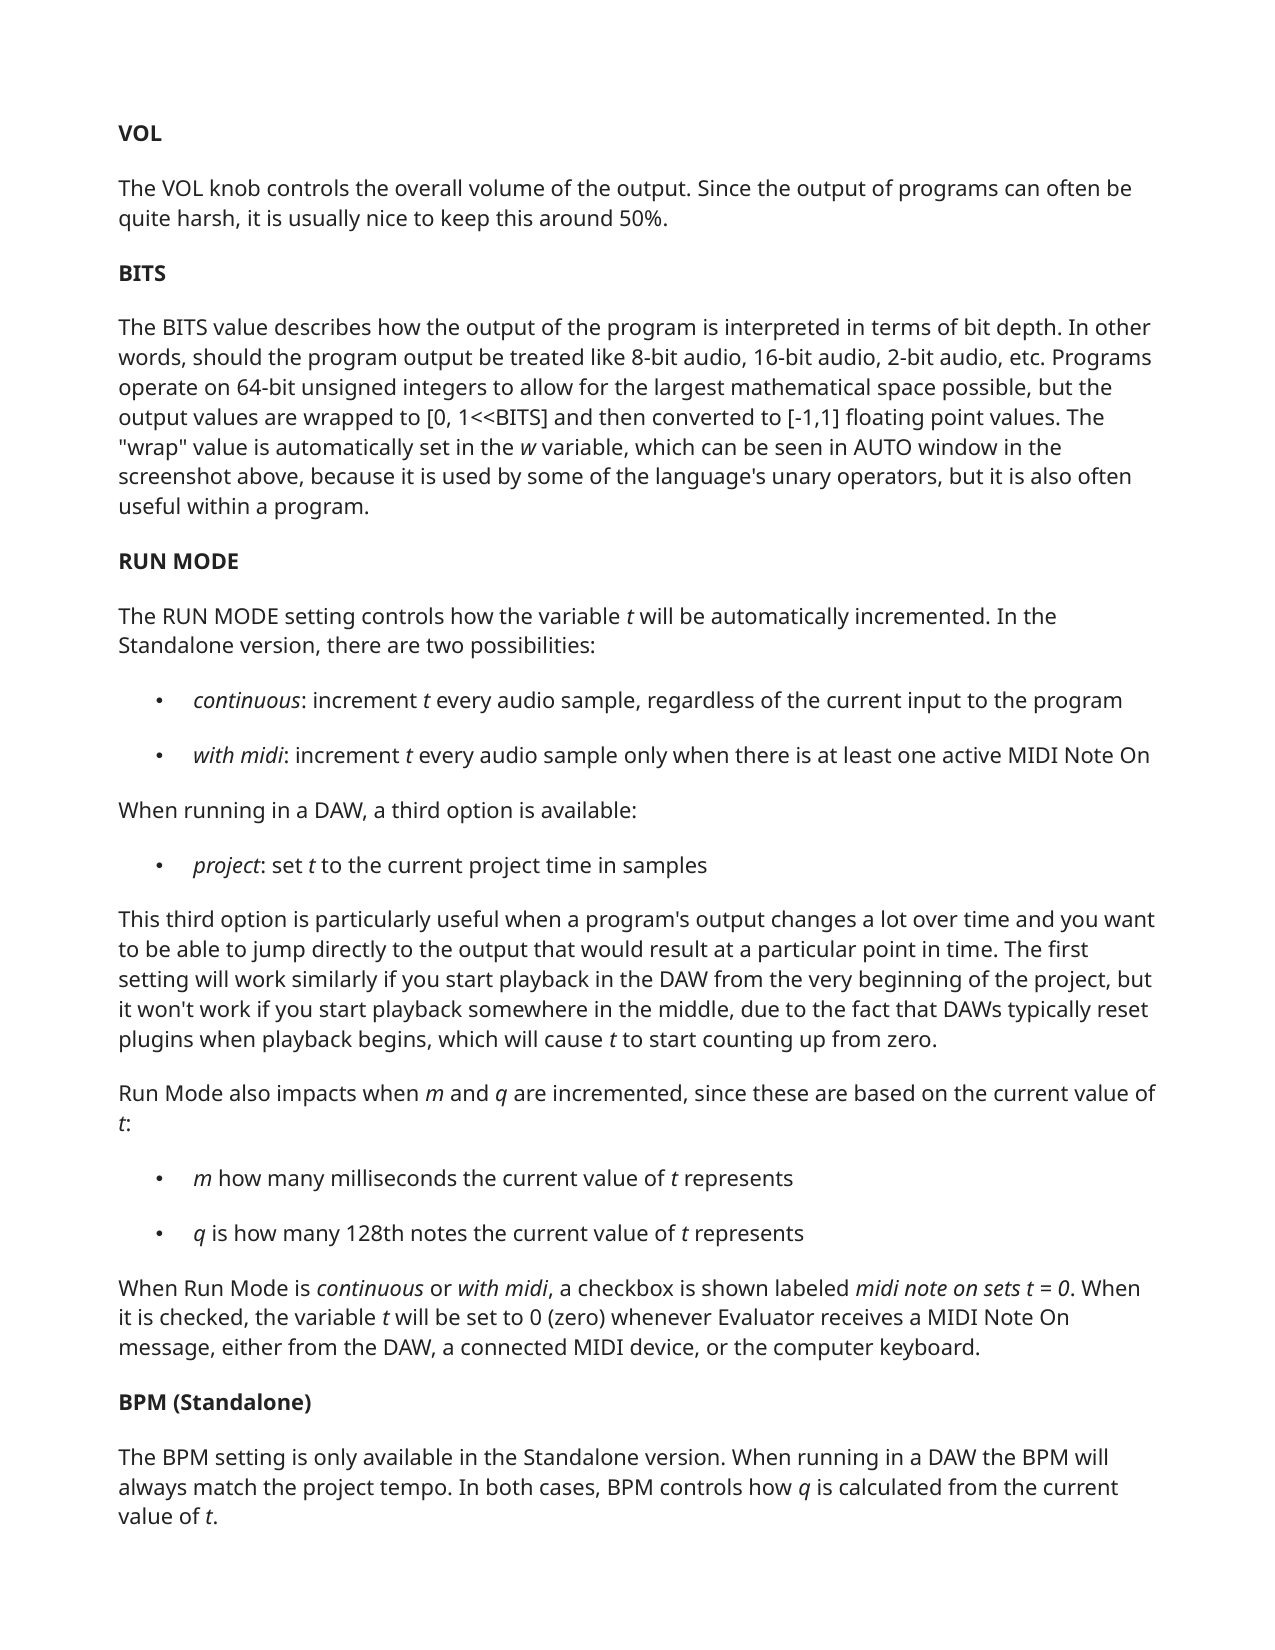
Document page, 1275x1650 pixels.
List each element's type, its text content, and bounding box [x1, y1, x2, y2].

text The BPM setting is only available in the Standalone version. When running in a DAW the BPM will always match the project tempo. In both cases, BPM controls how q is calculated from the current value of t. [118, 1442, 1157, 1531]
text BITS [118, 257, 1157, 287]
text The BITS value describes how the output of the program is interpreted in terms of bit depth. In other words, should the program output be treated like 8-bit audio, 16-bit audio, 2-bit audio, etc. Programs operate on 64-bit unsigned integers to allow for the largest mathematical space possible, but the output values are wrapped to [0, 1<<BITS] and then converted to [-1,1] floating point values. The "wrap" value is automatically set in the w variable, which can be seen in AUTO window in the screenshot above, because it is used by some of the language's unary operators, but it is also often useful within a program. [118, 312, 1157, 521]
list with midi: increment t every audio sample only when there is at least one active MIDI Note On [156, 740, 1157, 770]
text This third option is particularly useful when a program's output changes a lot over time and you want to be able to jump directly to the output that would result at a particular point in time. The first setting will work similarly if you start playback in the DAW from the very beginning of the project, but it won't work if you start playback somewhere in the middle, due to the fact that DAWs typically reset plugins when playback begins, which will cause t to start counting up from zero. [118, 904, 1157, 1053]
text When running in a DAW, a third option is available: [118, 795, 1157, 824]
text The RUN MODE setting controls how the variable t will be automatically incremented. In the Standalone version, there are two possibilities: [118, 601, 1157, 660]
list continuous: increment t every audio sample, regardless of the current input to the program [156, 685, 1157, 715]
text BPM (Standalone) [118, 1387, 1157, 1417]
text VOL [118, 118, 1157, 148]
text Run Mode also impacts when m and q are incremented, since these are based on the current value of t: [118, 1078, 1157, 1138]
text The VOL knob controls the overall volume of the output. Since the output of programs can often be quite harsh, it is usually nice to keep this around 50%. [118, 173, 1157, 232]
list m how many milliseconds the current value of t represents [156, 1163, 1157, 1193]
list project: set t to the current project time in samples [156, 849, 1157, 879]
text RUN MODE [118, 546, 1157, 576]
text When Run Mode is continuous or with midi, a checkbox is shown labeled midi note on sets t = 0. When it is checked, the variable t will be set to 0 (zero) whenever Evaluator receives a MIDI Note On message, either from the DAW, a connected MIDI device, or the computer keyboard. [118, 1272, 1157, 1362]
list q is how many 128th notes the current value of t represents [156, 1218, 1157, 1247]
